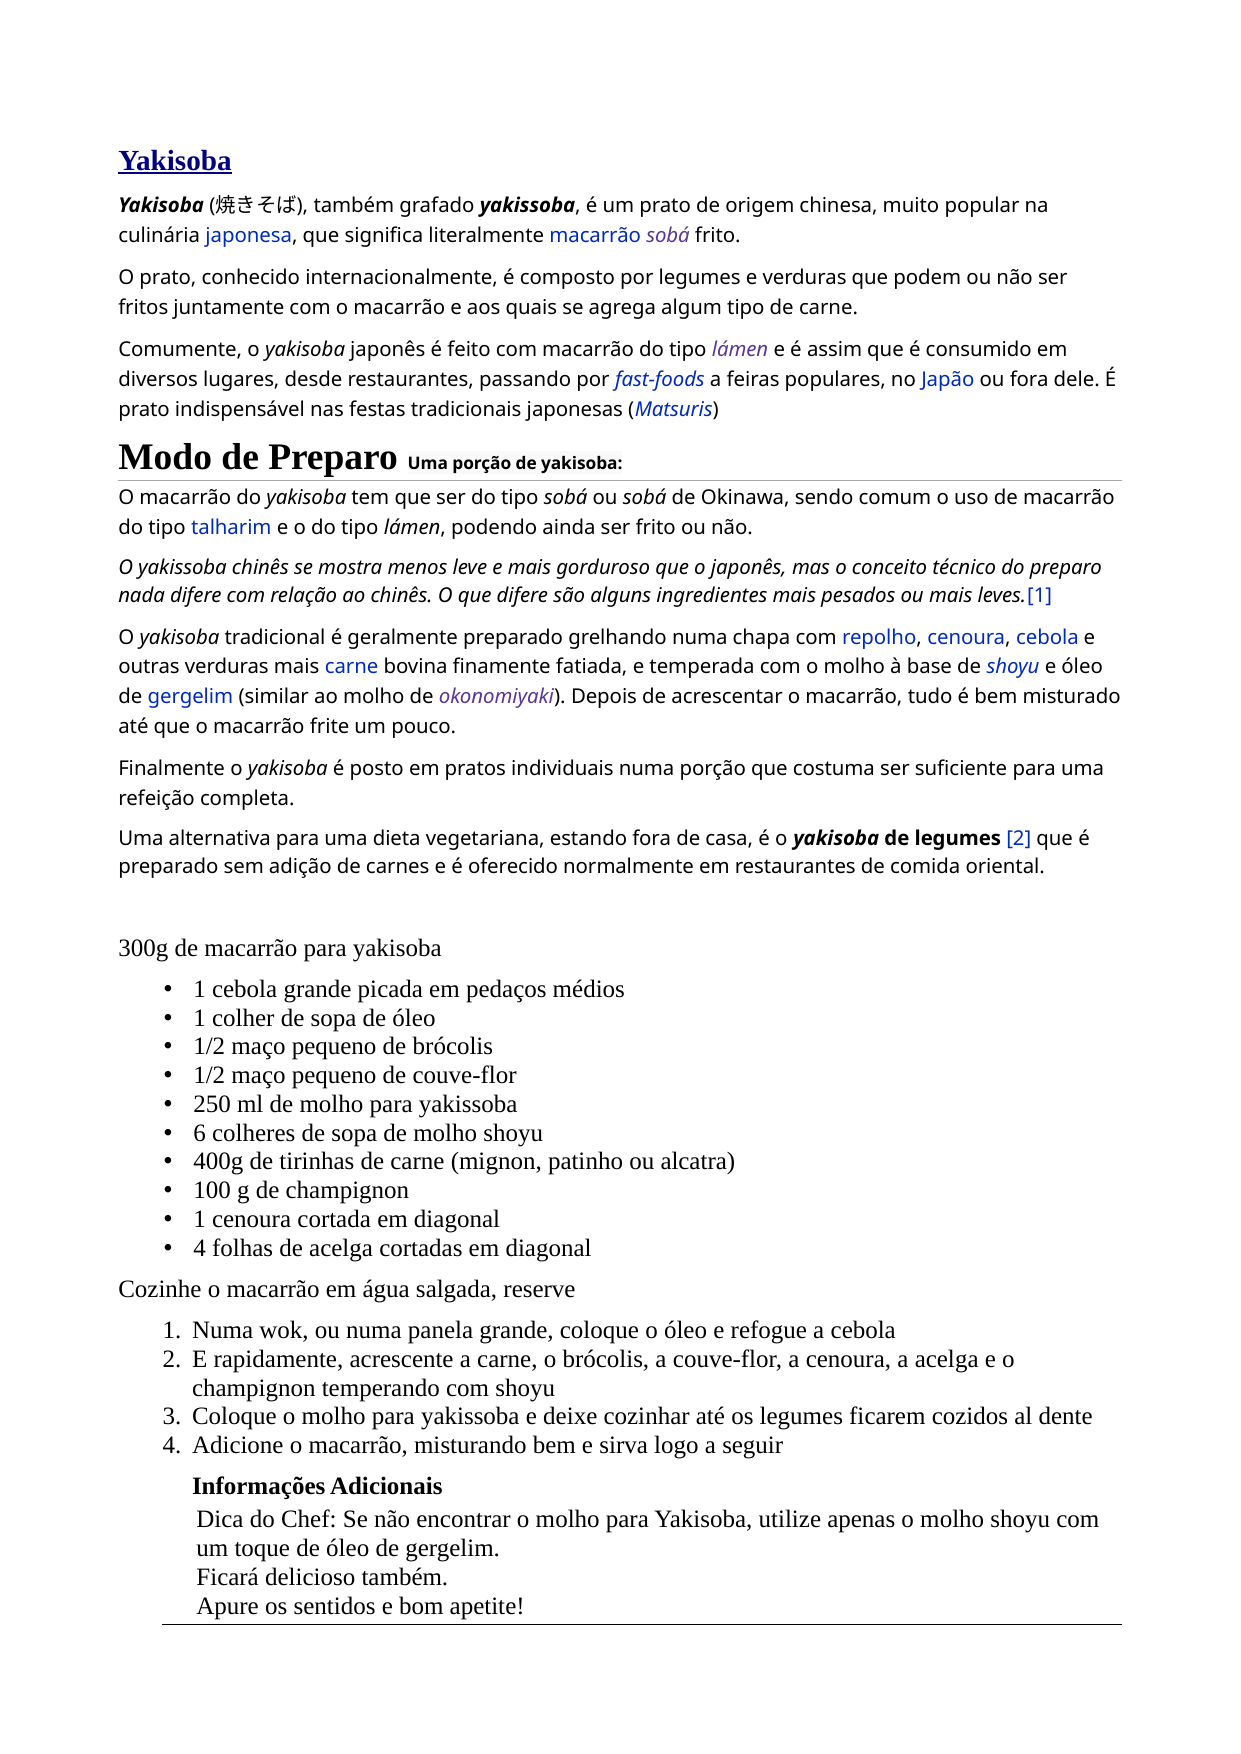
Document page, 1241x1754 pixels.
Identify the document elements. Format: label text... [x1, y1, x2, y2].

subtitle Modo de Preparo Uma porção de yakisoba: [118, 434, 1122, 480]
subtitle Yakisoba [118, 143, 1122, 177]
text O prato, conhecido internacionalmente, é composto por legumes e verduras que podem ou não ser fritos juntamente com o macarrão e aos quais se agrega algum tipo de carne. [118, 261, 1122, 320]
list 6 colheres de sopa de molho shoyu [164, 1118, 1122, 1146]
list Coloque o molho para yakissoba e deixe cozinhar até os legumes ficarem cozidos al dente [162, 1401, 1122, 1430]
text Yakisoba (焼きそば), também grafado yakissoba, é um prato de origem chinesa, muito popular na culinária japonesa, que significa literalmente macarrão sobá frito. [118, 189, 1122, 248]
text O yakisoba tradicional é geralmente preparado grelhando numa chapa com repolho, cenoura, cebola e outras verduras mais carne bovina finamente fatiada, e temperada com o molho à base de shoyu e óleo de gergelim (similar ao molho de okonomiyaki). Depois de acrescentar o macarrão, tudo é bem misturado até que o macarrão frite um pouco. [118, 620, 1122, 739]
text Uma alternativa para uma dieta vegetariana, estando fora de casa, é o yakisoba de legumes [2] que é preparado sem adição de carnes e é oferecido normalmente em restaurantes de comida oriental. [118, 823, 1122, 879]
list Adicione o macarrão, misturando bem e sirva logo a seguir [162, 1430, 1122, 1459]
text Finalmente o yakisoba é posto em pratos individuais numa porção que costuma ser suficiente para uma refeição completa. [118, 752, 1122, 811]
list 1 cebola grande picada em pedaços médios [164, 974, 1122, 1003]
text O yakissoba chinês se mostra menos leve e mais gorduroso que o japonês, mas o conceito técnico do preparo nada difere com relação ao chinês. O que difere são alguns ingredientes mais pesados ou mais leves.[1] [118, 552, 1122, 608]
list 400g de tirinhas de carne (mignon, patinho ou alcatra) [164, 1146, 1122, 1175]
text Comumente, o yakisoba japonês é feito com macarrão do tipo lámen e é assim que é consumido em diversos lugares, desde restaurantes, passando por fast-foods a feiras populares, no Japão ou fora dele. É prato indispensável nas festas tradicionais japonesas (Matsuris) [118, 333, 1122, 422]
list Numa wok, ou numa panela grande, coloque o óleo e refogue a cebola [162, 1315, 1122, 1344]
text O macarrão do yakisoba tem que ser do tipo sobá ou sobá de Okinawa, sendo comum o uso de macarrão do tipo talharim e o do tipo lámen, podendo ainda ser frito ou não. [118, 481, 1122, 540]
list Informações Adicionais [162, 1471, 1122, 1500]
text Cozinhe o macarrão em água salgada, reserve [118, 1274, 1122, 1303]
list 1 cenoura cortada em diagonal [164, 1204, 1122, 1233]
list 4 folhas de acelga cortadas em diagonal [164, 1233, 1122, 1261]
list 100 g de champignon [164, 1175, 1122, 1204]
list 1/2 maço pequeno de couve-flor [164, 1060, 1122, 1089]
list 1 colher de sopa de óleo [164, 1003, 1122, 1031]
list Dica do Chef: Se não encontrar o molho para Yakisoba, utilize apenas o molho shoyu com um toque de óleo de gergelim. Ficará delicioso também. Apure os sentidos e bom apetite! [162, 1500, 1122, 1624]
list E rapidamente, acrescente a carne, o brócolis, a couve-flor, a cenoura, a acelga e o champignon temperando com shoyu [162, 1344, 1122, 1401]
list 250 ml de molho para yakissoba [164, 1089, 1122, 1118]
list 1/2 maço pequeno de brócolis [164, 1031, 1122, 1060]
text 300g de macarrão para yakisoba [118, 933, 1122, 961]
